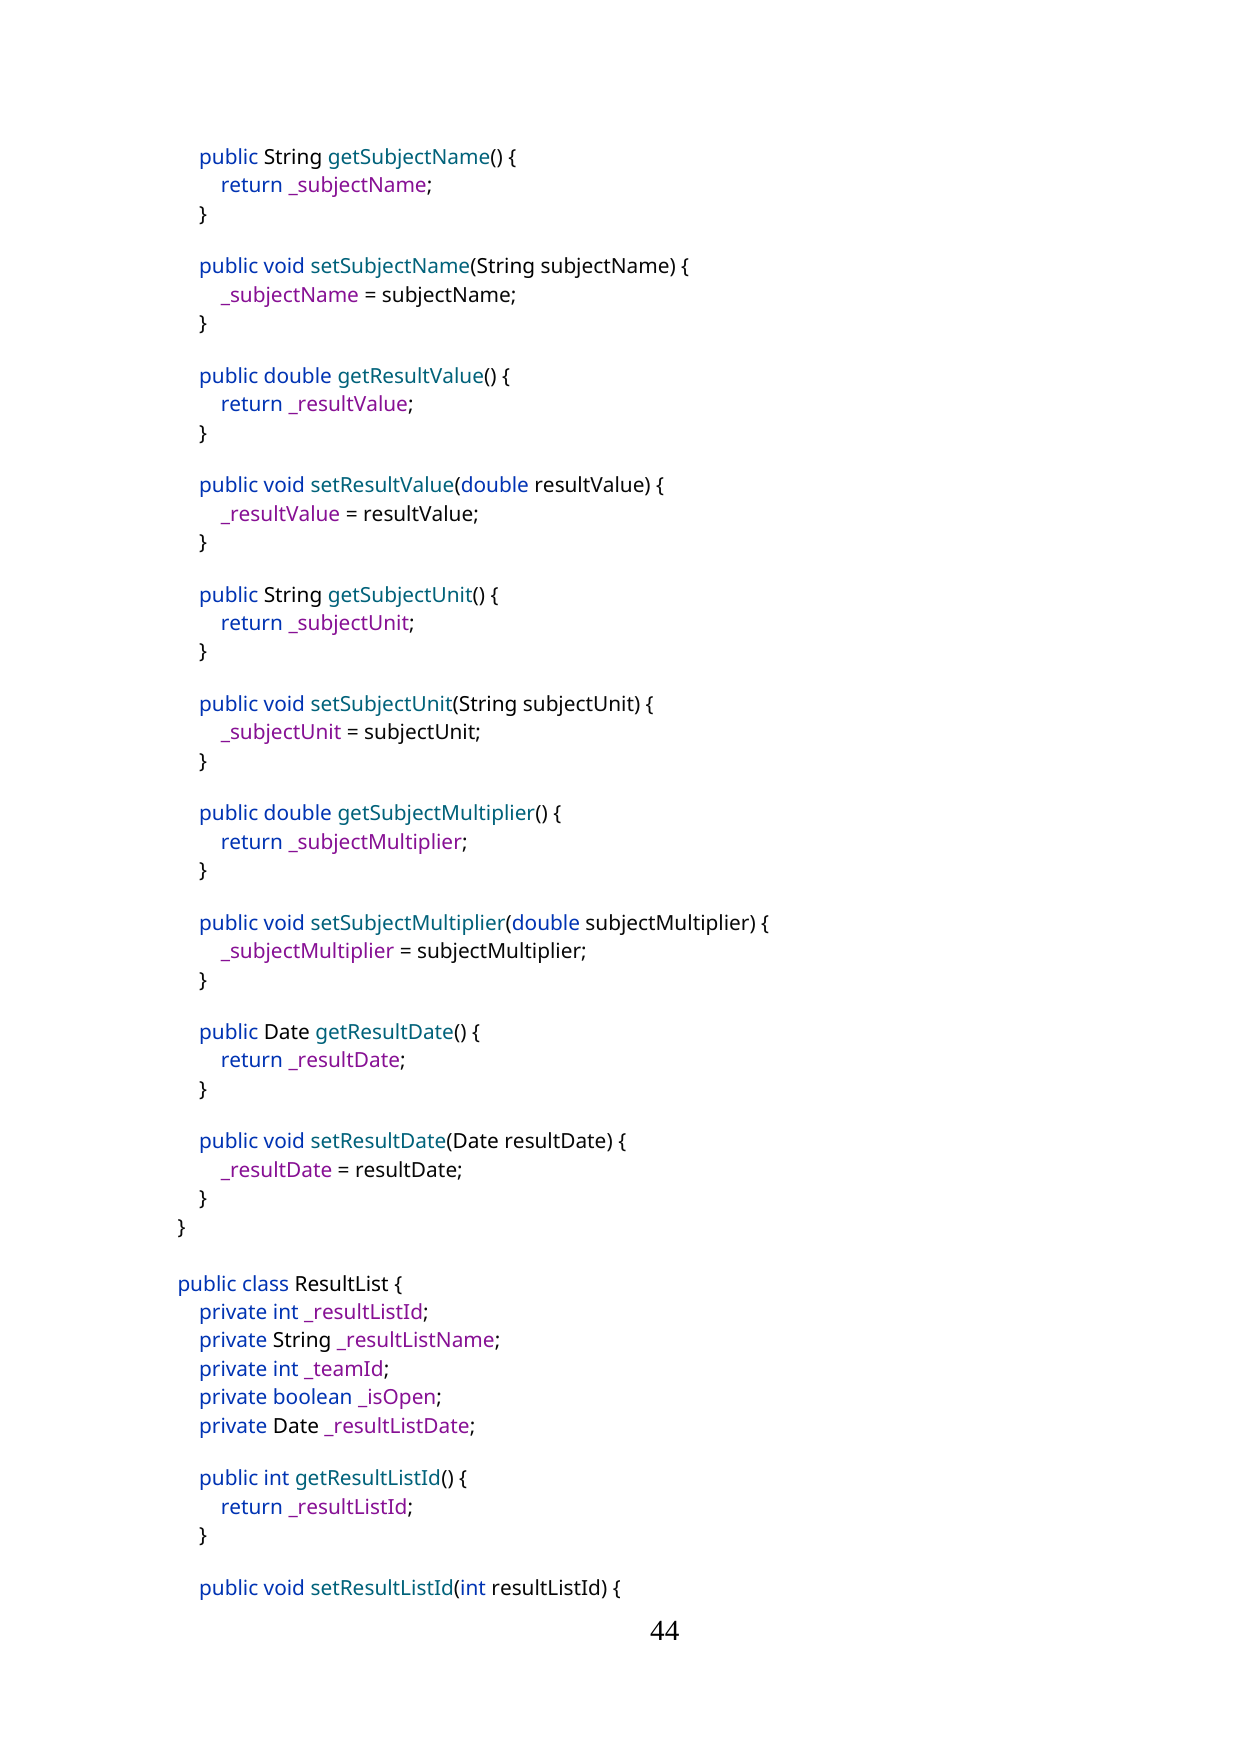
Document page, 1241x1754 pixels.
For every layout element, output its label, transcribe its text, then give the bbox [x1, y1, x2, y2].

text public class ResultList { private int _resultListId; private String _resultListName; private int _teamId; private boolean _isOpen; private Date _resultListDate; public int getResultListId() { return _resultListId; } public void setResultListId(int resultListId) { [177, 1269, 1152, 1601]
text public String getSubjectName() { return _subjectName; } public void setSubjectName(String subjectName) { _subjectName = subjectName; } public double getResultValue() { return _resultValue; } public void setResultValue(double resultValue) { _resultValue = resultValue; } public String getSubjectUnit() { return _subjectUnit; } public void setSubjectUnit(String subjectUnit) { _subjectUnit = subjectUnit; } public double getSubjectMultiplier() { return _subjectMultiplier; } public void setSubjectMultiplier(double subjectMultiplier) { _subjectMultiplier = subjectMultiplier; } public Date getResultDate() { return _resultDate; } public void setResultDate(Date resultDate) { _resultDate = resultDate; } } [177, 118, 1152, 1240]
